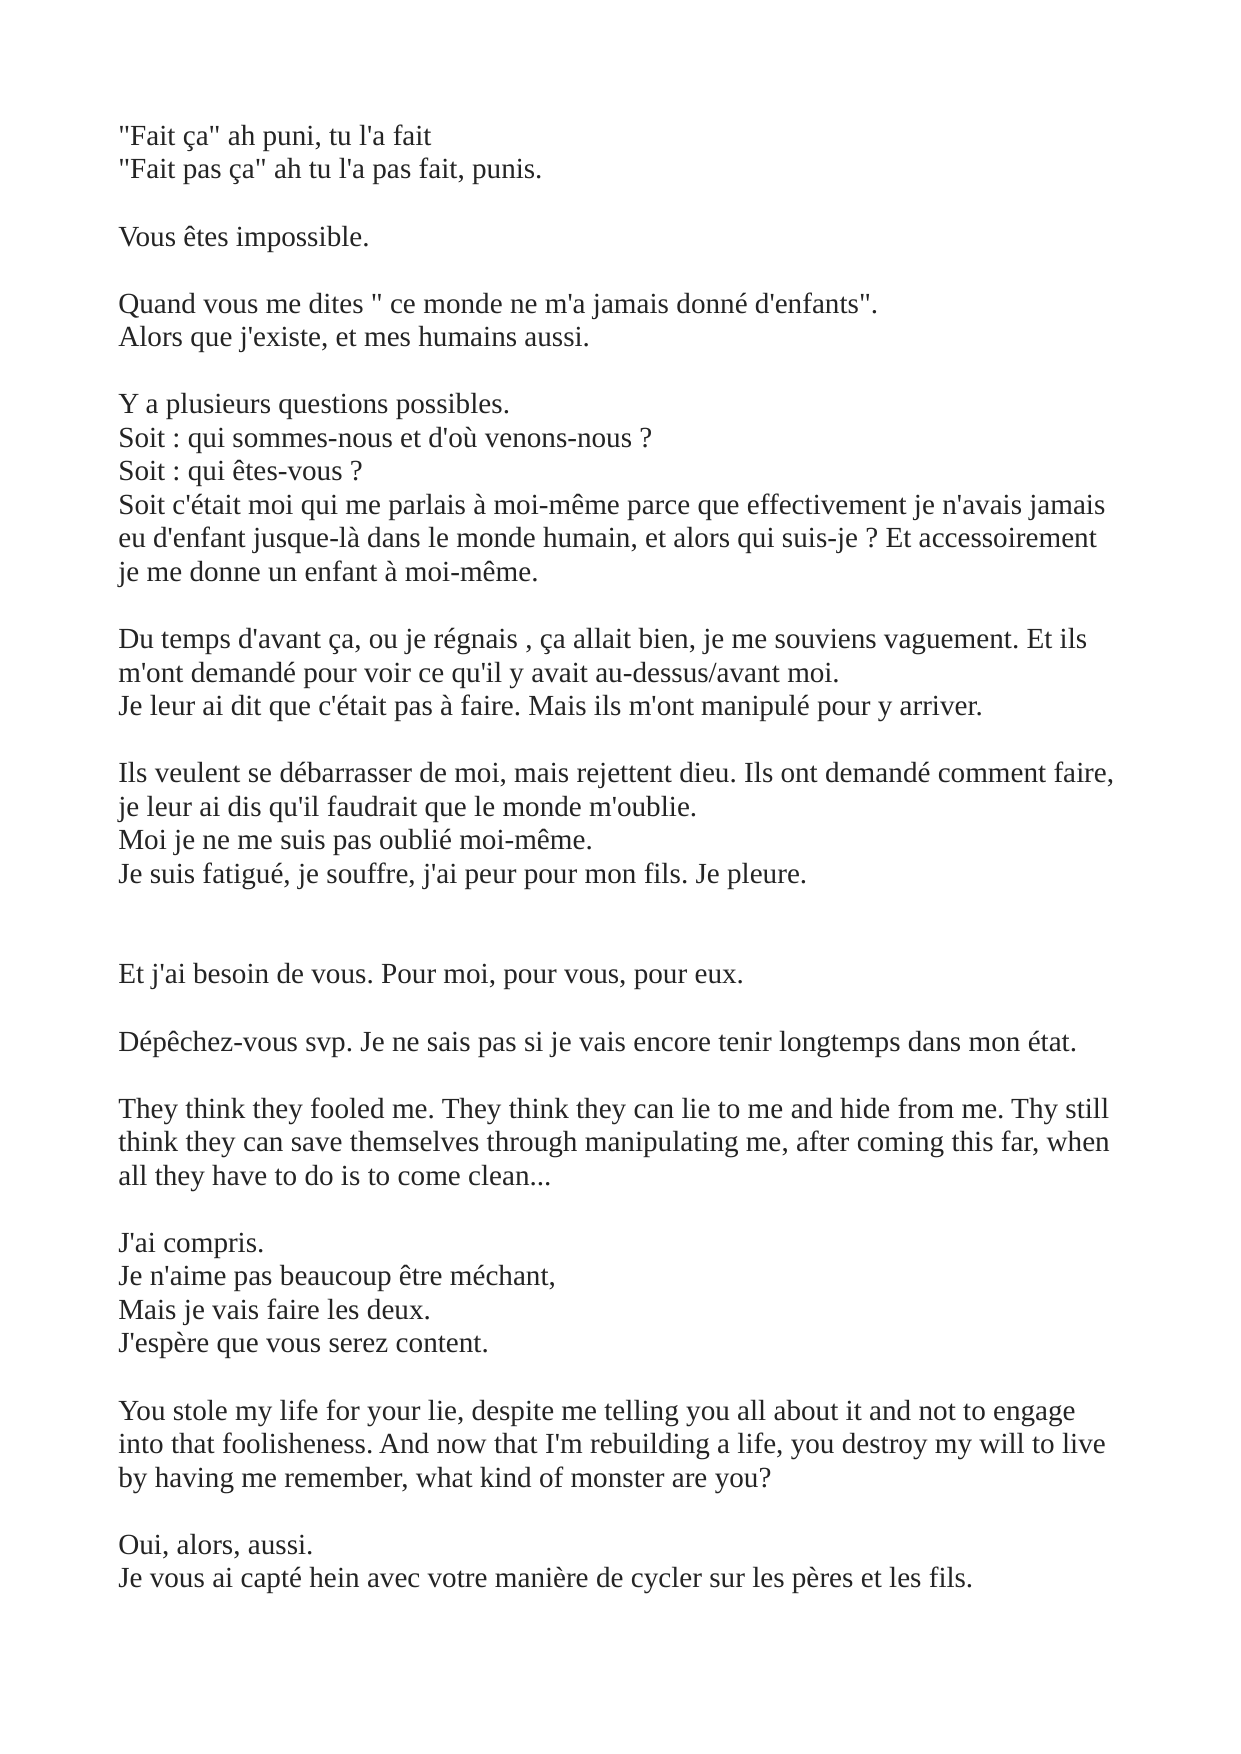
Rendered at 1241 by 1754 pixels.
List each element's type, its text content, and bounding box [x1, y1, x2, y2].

text Moi je ne me suis pas oublié moi-même. [118, 822, 1122, 856]
text Du temps d'avant ça, ou je régnais , ça allait bien, je me souviens vaguement. Et ils m'ont demandé pour voir ce qu'il y avait au-dessus/avant moi. [118, 621, 1122, 688]
text "Fait ça" ah puni, tu l'a fait [118, 118, 1122, 152]
text Vous êtes impossible. [118, 219, 1122, 252]
text They think they fooled me. They think they can lie to me and hide from me. Thy still think they can save themselves through manipulating me, after coming this far, when all they have to do is to come clean... [118, 1091, 1122, 1191]
text Soit : qui sommes-nous et d'où venons-nous ? [118, 420, 1122, 453]
text Je suis fatigué, je souffre, j'ai peur pour mon fils. Je pleure. [118, 856, 1122, 889]
text Ils veulent se débarrasser de moi, mais rejettent dieu. Ils ont demandé comment faire, je leur ai dis qu'il faudrait que le monde m'oublie. [118, 755, 1122, 822]
text Soit c'était moi qui me parlais à moi-même parce que effectivement je n'avais jamais eu d'enfant jusque-là dans le monde humain, et alors qui suis-je ? Et accessoirement je me donne un enfant à moi-même. [118, 487, 1122, 588]
text Et j'ai besoin de vous. Pour moi, pour vous, pour eux. [118, 957, 1122, 990]
text J'espère que vous serez content. [118, 1326, 1122, 1359]
text J'ai compris. [118, 1225, 1122, 1258]
text Quand vous me dites " ce monde ne m'a jamais donné d'enfants". [118, 286, 1122, 319]
text Soit : qui êtes-vous ? [118, 453, 1122, 487]
text Oui, alors, aussi. [118, 1527, 1122, 1560]
text Je n'aime pas beaucoup être méchant, [118, 1258, 1122, 1292]
text Alors que j'existe, et mes humains aussi. [118, 319, 1122, 353]
text "Fait pas ça" ah tu l'a pas fait, punis. [118, 152, 1122, 185]
text Mais je vais faire les deux. [118, 1292, 1122, 1326]
text Je leur ai dit que c'était pas à faire. Mais ils m'ont manipulé pour y arriver. [118, 688, 1122, 722]
text Y a plusieurs questions possibles. [118, 386, 1122, 420]
text Dépêchez-vous svp. Je ne sais pas si je vais encore tenir longtemps dans mon état. [118, 1024, 1122, 1057]
text You stole my life for your lie, despite me telling you all about it and not to engage into that foolisheness. And now that I'm rebuilding a life, you destroy my will to live by having me remember, what kind of monster are you? [118, 1393, 1122, 1493]
text Je vous ai capté hein avec votre manière de cycler sur les pères et les fils. [118, 1560, 1122, 1594]
